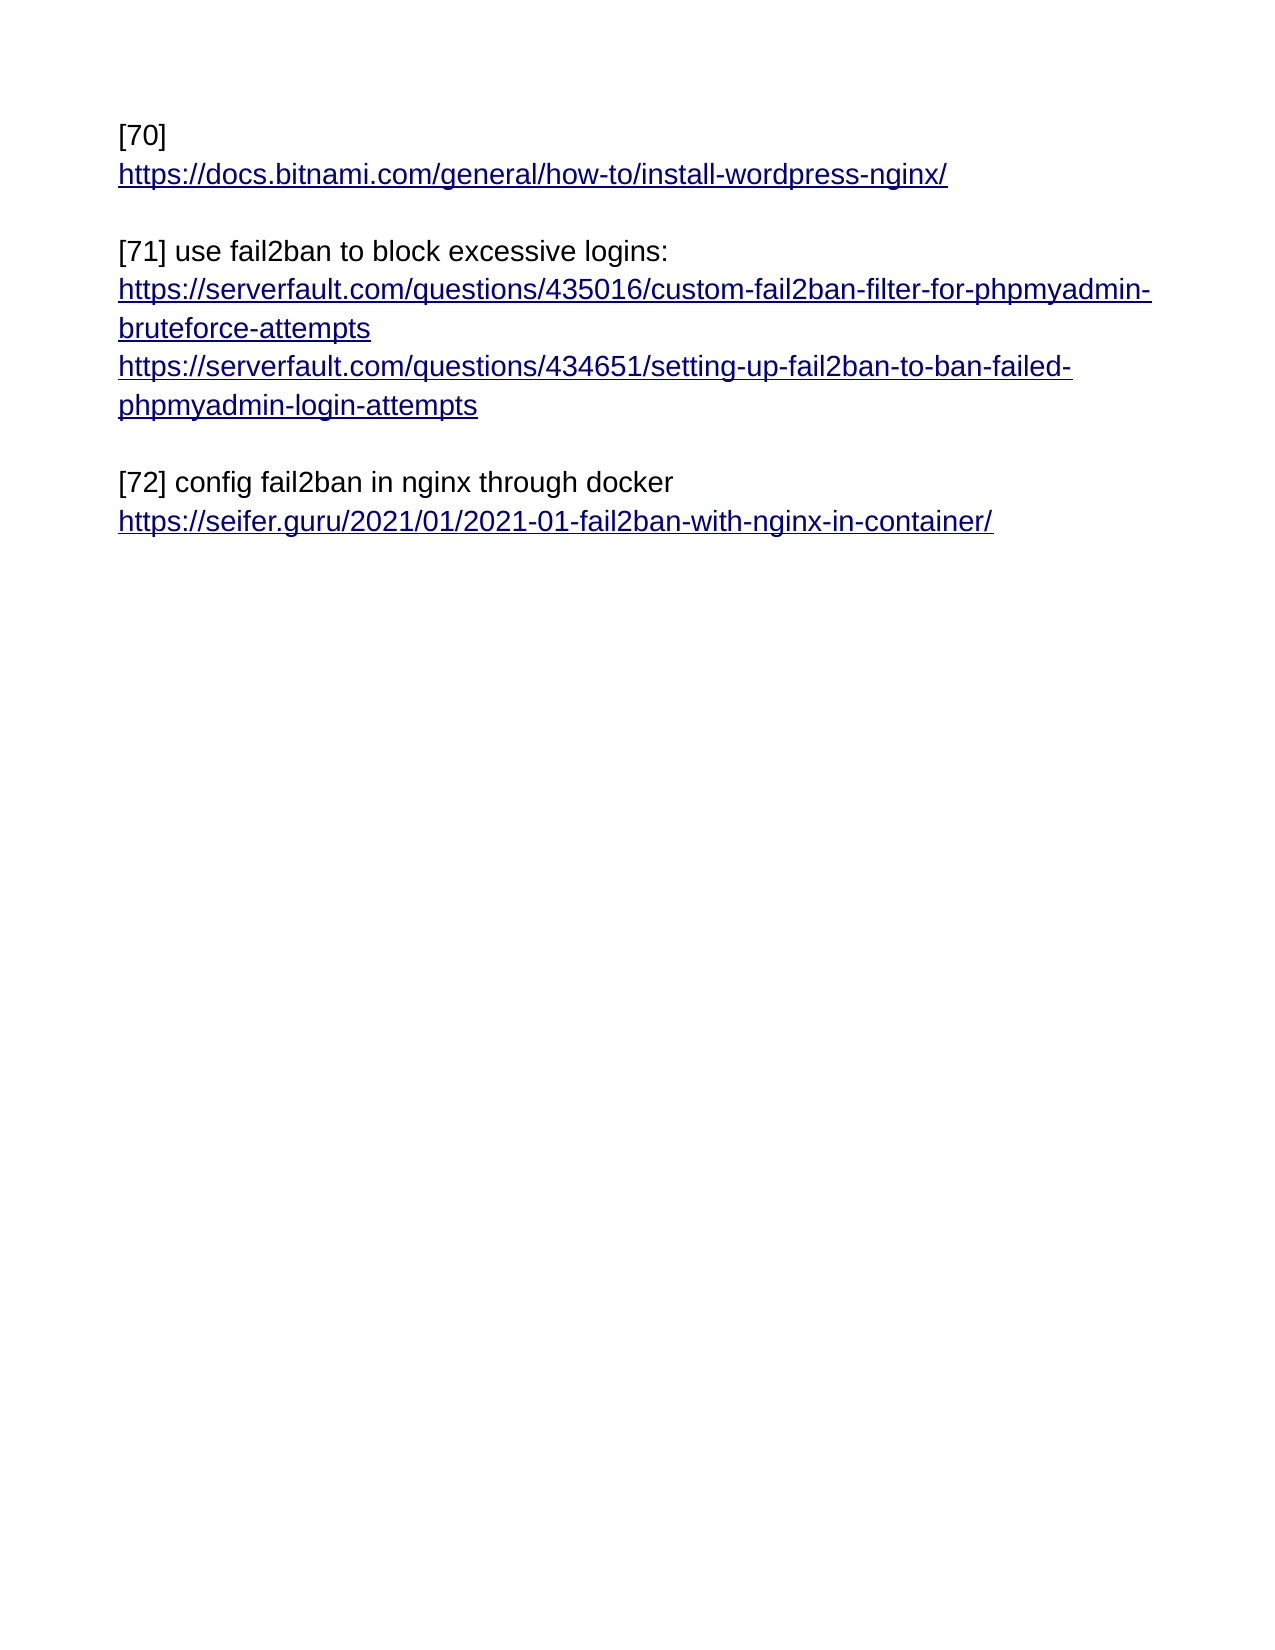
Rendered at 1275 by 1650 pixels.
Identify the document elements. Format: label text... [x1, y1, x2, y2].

text [70] [118, 118, 1157, 152]
text https://serverfault.com/questions/434651/setting-up-fail2ban-to-ban-failed-phpmyadmin-login-attempts [118, 349, 1157, 421]
text https://seifer.guru/2021/01/2021-01-fail2ban-with-nginx-in-container/ [118, 503, 1157, 537]
text https://docs.bitnami.com/general/how-to/install-wordpress-nginx/ [118, 157, 1157, 190]
text [72] config fail2ban in nginx through docker [118, 465, 1157, 498]
text https://serverfault.com/questions/435016/custom-fail2ban-filter-for-phpmyadmin-bruteforce-attempts [118, 272, 1157, 344]
text [71] use fail2ban to block excessive logins: [118, 234, 1157, 267]
